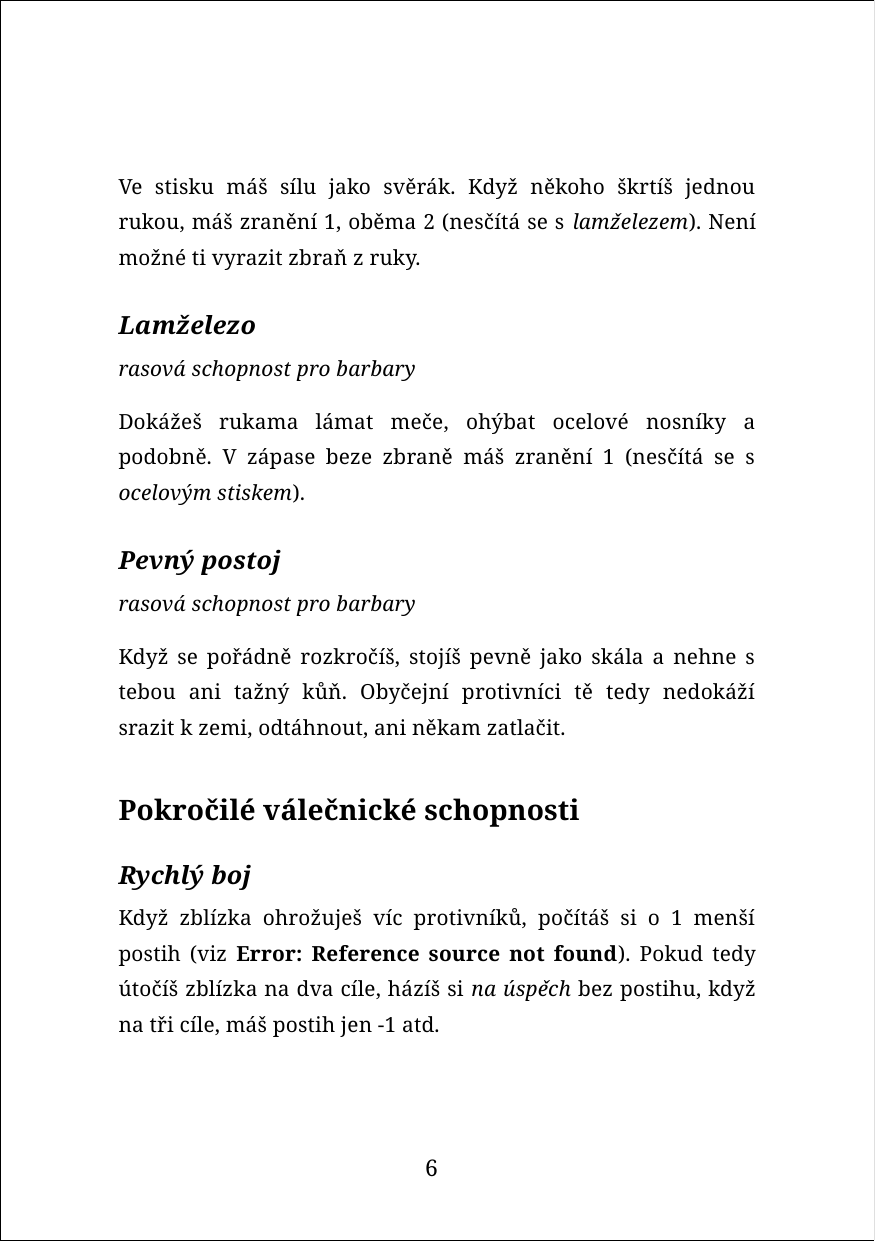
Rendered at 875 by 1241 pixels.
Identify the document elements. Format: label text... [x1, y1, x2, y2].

subtitle Pevný postoj [118, 543, 756, 577]
subtitle Rychlý boj [118, 858, 756, 892]
text Ve stisku máš sílu jako svěrák. Když někoho škrtíš jednou rukou, máš zranění 1, oběma 2 (nesčítá se s lamželezem). Není možné ti vyrazit zbraň z ruky. [118, 172, 756, 271]
text Když se pořádně rozkročíš, stojíš pevně jako skála a nehne s tebou ani tažný kůň. Obyčejní protivníci tě tedy nedokáží srazit k zemi, odtáhnout, ani někam zatlačit. [118, 642, 756, 741]
subtitle Pokročilé válečnické schopnosti [118, 790, 756, 828]
text rasová schopnost pro barbary [118, 354, 756, 382]
subtitle Lamželezo [118, 308, 756, 342]
text Dokážeš rukama lámat meče, ohýbat ocelové nosníky a podobně. V zápase beze zbraně máš zranění 1 (nesčítá se s ocelovým stiskem). [118, 407, 756, 506]
text rasová schopnost pro barbary [118, 589, 756, 617]
text Když zblízka ohrožuješ víc protivníků, počítáš si o 1 menší postih (viz Error: Reference source not found). Pokud tedy útočíš zblízka na dva cíle, házíš si na úspěch bez postihu, když na tři cíle, máš postih jen -1 atd. [118, 903, 756, 1038]
